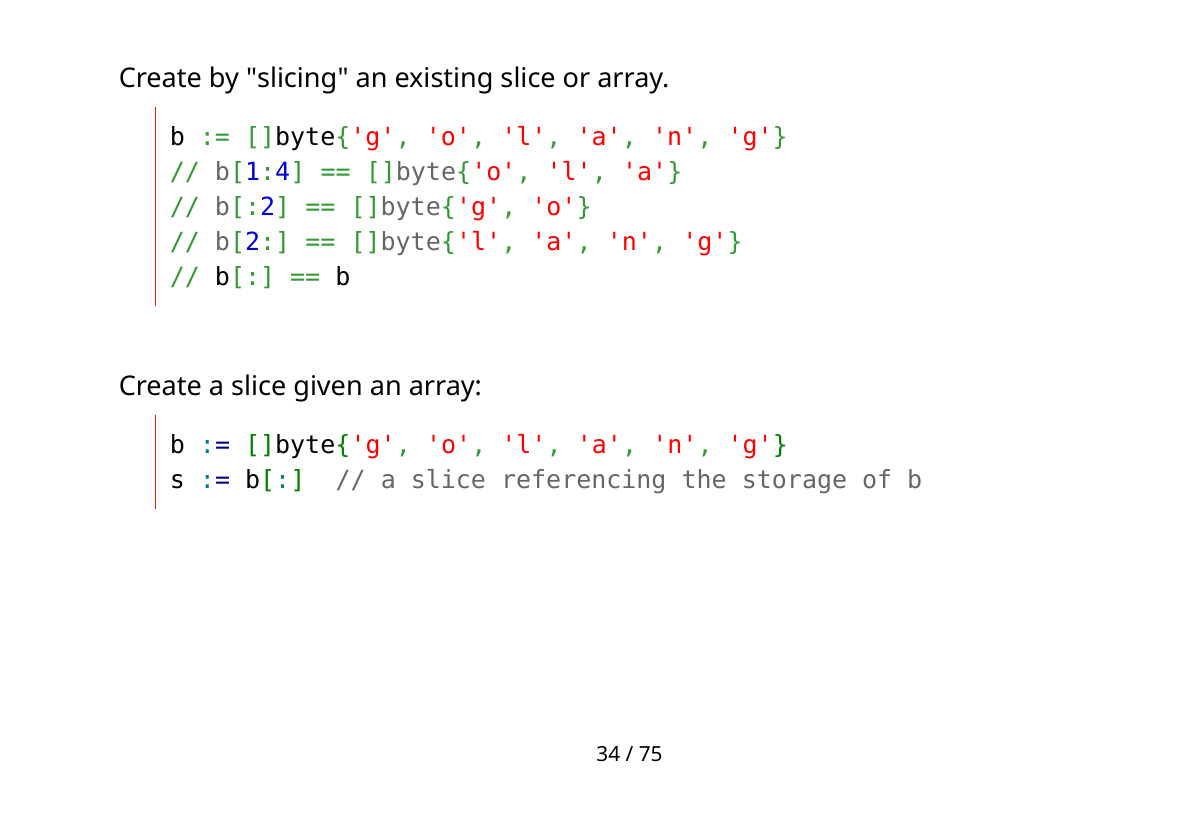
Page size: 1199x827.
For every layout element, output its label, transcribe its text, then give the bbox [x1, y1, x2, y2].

text b := []byte{'g', 'o', 'l', 'a', 'n', 'g'} [156, 415, 1140, 451]
text // b[:] == b [156, 248, 1140, 306]
text // b[1:4] == []byte{'o', 'l', 'a'} [156, 142, 1140, 177]
text b := []byte{'g', 'o', 'l', 'a', 'n', 'g'} [156, 107, 1140, 142]
text s := b[:] // a slice referencing the storage of b [156, 451, 1140, 509]
text // b[2:] == []byte{'l', 'a', 'n', 'g'} [156, 212, 1140, 248]
text Create by "slicing" an existing slice or array. [118, 58, 1140, 95]
text Create a slice given an array: [118, 367, 1140, 404]
text // b[:2] == []byte{'g', 'o'} [156, 177, 1140, 212]
